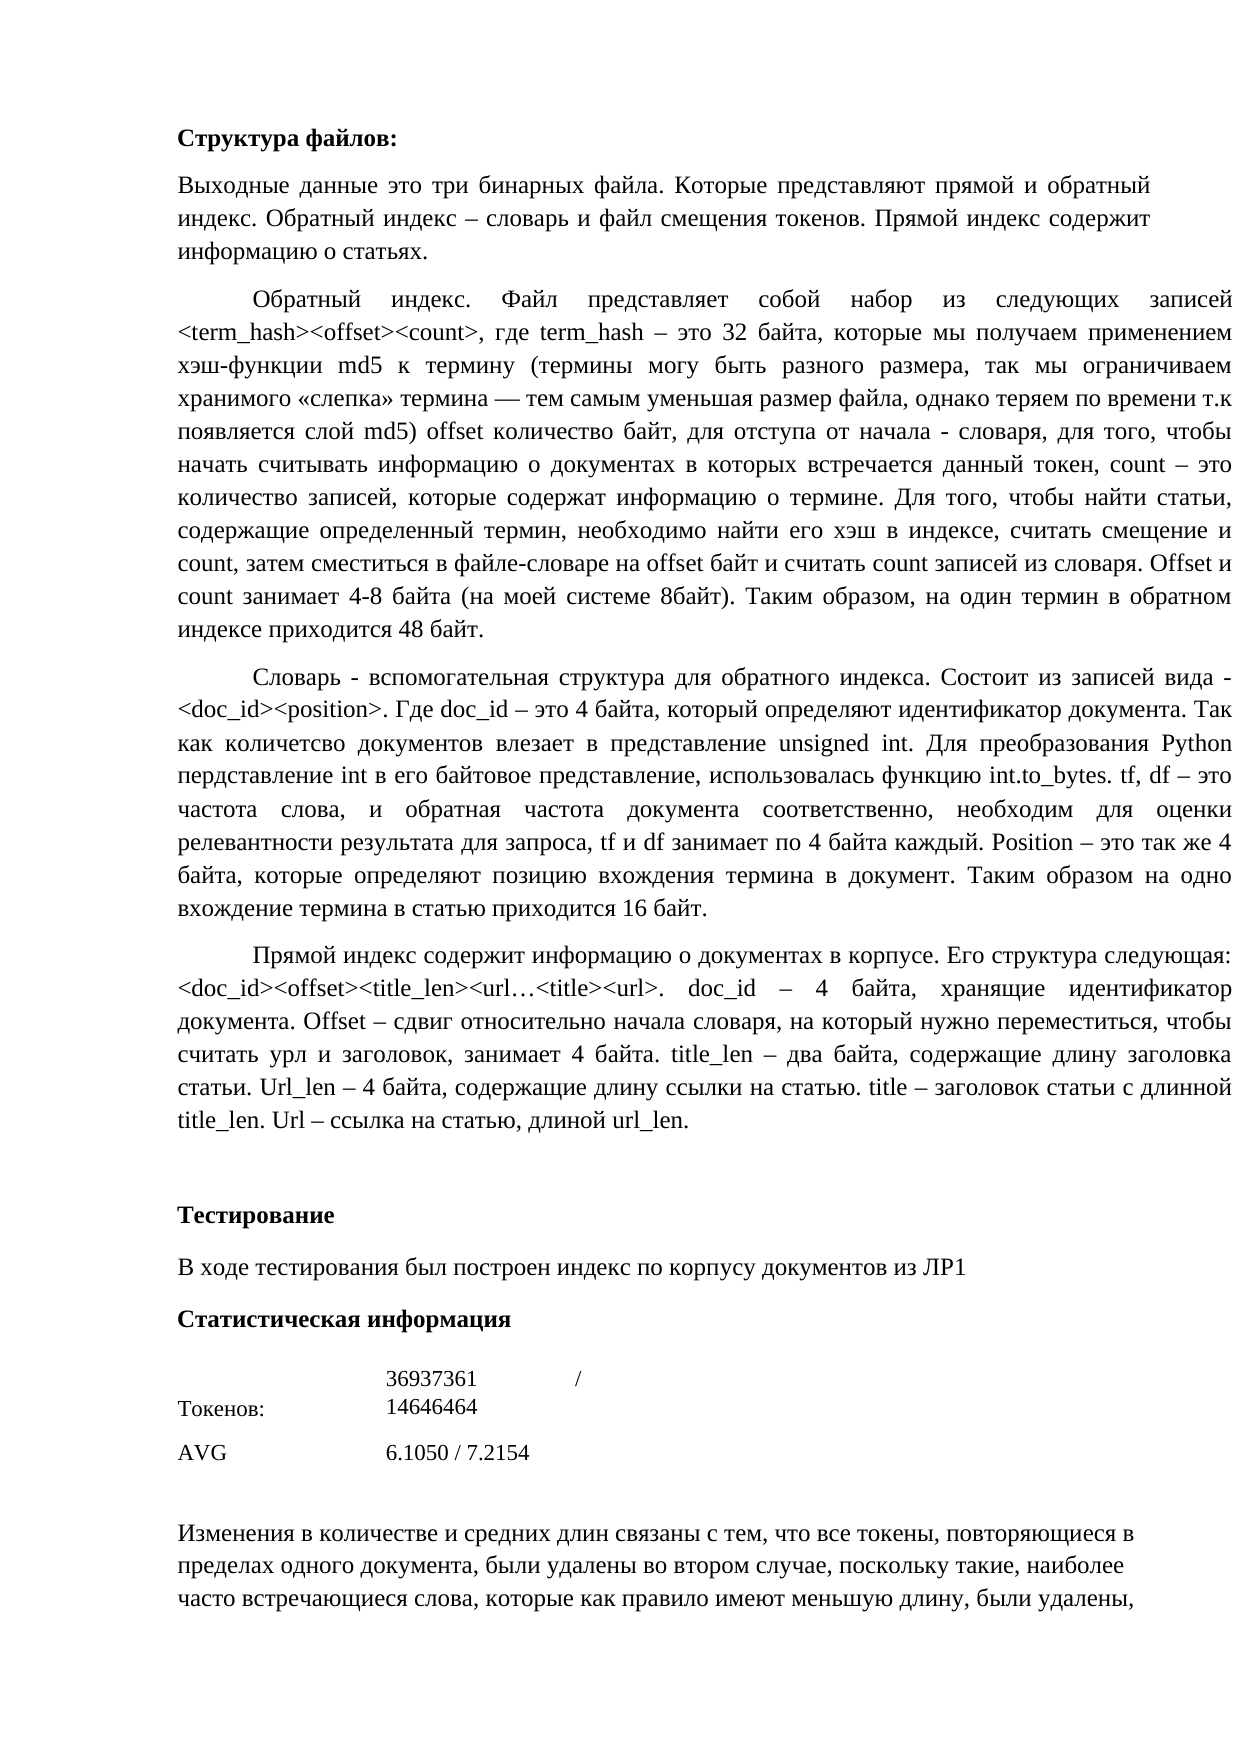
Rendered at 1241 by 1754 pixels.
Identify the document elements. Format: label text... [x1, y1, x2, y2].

text Статистическая информация [177, 1304, 1233, 1333]
text Словарь - вспомогательная структура для обратного индекса. Состоит из записей вида - <doc_id><position>. Где doc_id – это 4 байта, который определяют идентификатор документа. Так как количетсво документов влезает в представление unsigned int. Для преобразования Python пердставление int в его байтовое представление, использовалась функцию int.to_bytes. tf, df – это частота слова, и обратная частота документа соответственно, необходим для оценки релевантности результата для запроса, tf и df занимает по 4 байта каждый. Position – это так же 4 байта, которые определяют позицию вхождения термина в документ. Таким образом на одно вхождение термина в статью приходится 16 байт. [177, 662, 1233, 921]
table_header 36937361 / 14646464 6.1050 / 7.2154 [386, 1365, 581, 1466]
text Структура файлов: [177, 123, 1233, 152]
text Изменения в количестве и средних длин связаны с тем, что все токены, повторяющиеся в пределах одного документа, были удалены во втором случае, поскольку такие, наиболее часто встречающиеся слова, которые как правило имеют меньшую длину, были удалены, [177, 1518, 1152, 1612]
text В ходе тестирования был построен индекс по корпусу документов из ЛР1 [177, 1252, 1152, 1280]
table_header Токенов: AVG [177, 1365, 386, 1466]
text Прямой индекс содержит информацию о документах в корпусе. Его структура следующая: <doc_id><offset><title_len><url…<title><url>. doc_id – 4 байта, хранящие идентификатор документа. Offset – сдвиг относительно начала словаря, на который нужно переместиться, чтобы считать урл и заголовок, занимает 4 байта. title_len – два байта, содержащие длину заголовка статьи. Url_len – 4 байта, содержащие длину ссылки на статью. title – заголовок статьи с длинной title_len. Url – ссылка на статью, длиной url_len. [177, 940, 1233, 1134]
text Обратный индекс. Файл представляет собой набор из следующих записей <term_hash><offset><count>, где term_hash – это 32 байта, которые мы получаем применением хэш-функции md5 к термину (термины могу быть разного размера, так мы ограничиваем хранимого «слепка» термина — тем самым уменьшая размер файла, однако теряем по времени т.к появляется слой md5) offset количество байт, для отступа от начала - словаря, для того, чтобы начать считывать информацию о документах в которых встречается данный токен, count – это количество записей, которые содержат информацию о термине. Для того, чтобы найти статьи, содержащие определенный термин, необходимо найти его хэш в индексе, считать смещение и count, затем сместиться в файле-словаре на offset байт и считать count записей из словаря. Offset и count занимает 4-8 байта (на моей системе 8байт). Таким образом, на один термин в обратном индексе приходится 48 байт. [177, 284, 1233, 643]
text Выходные данные это три бинарных файла. Которые представляют прямой и обратный индекс. Обратный индекс – словарь и файл смещения токенов. Прямой индекс содержит информацию о статьях. [177, 170, 1152, 265]
text Тестирование [177, 1200, 1233, 1229]
